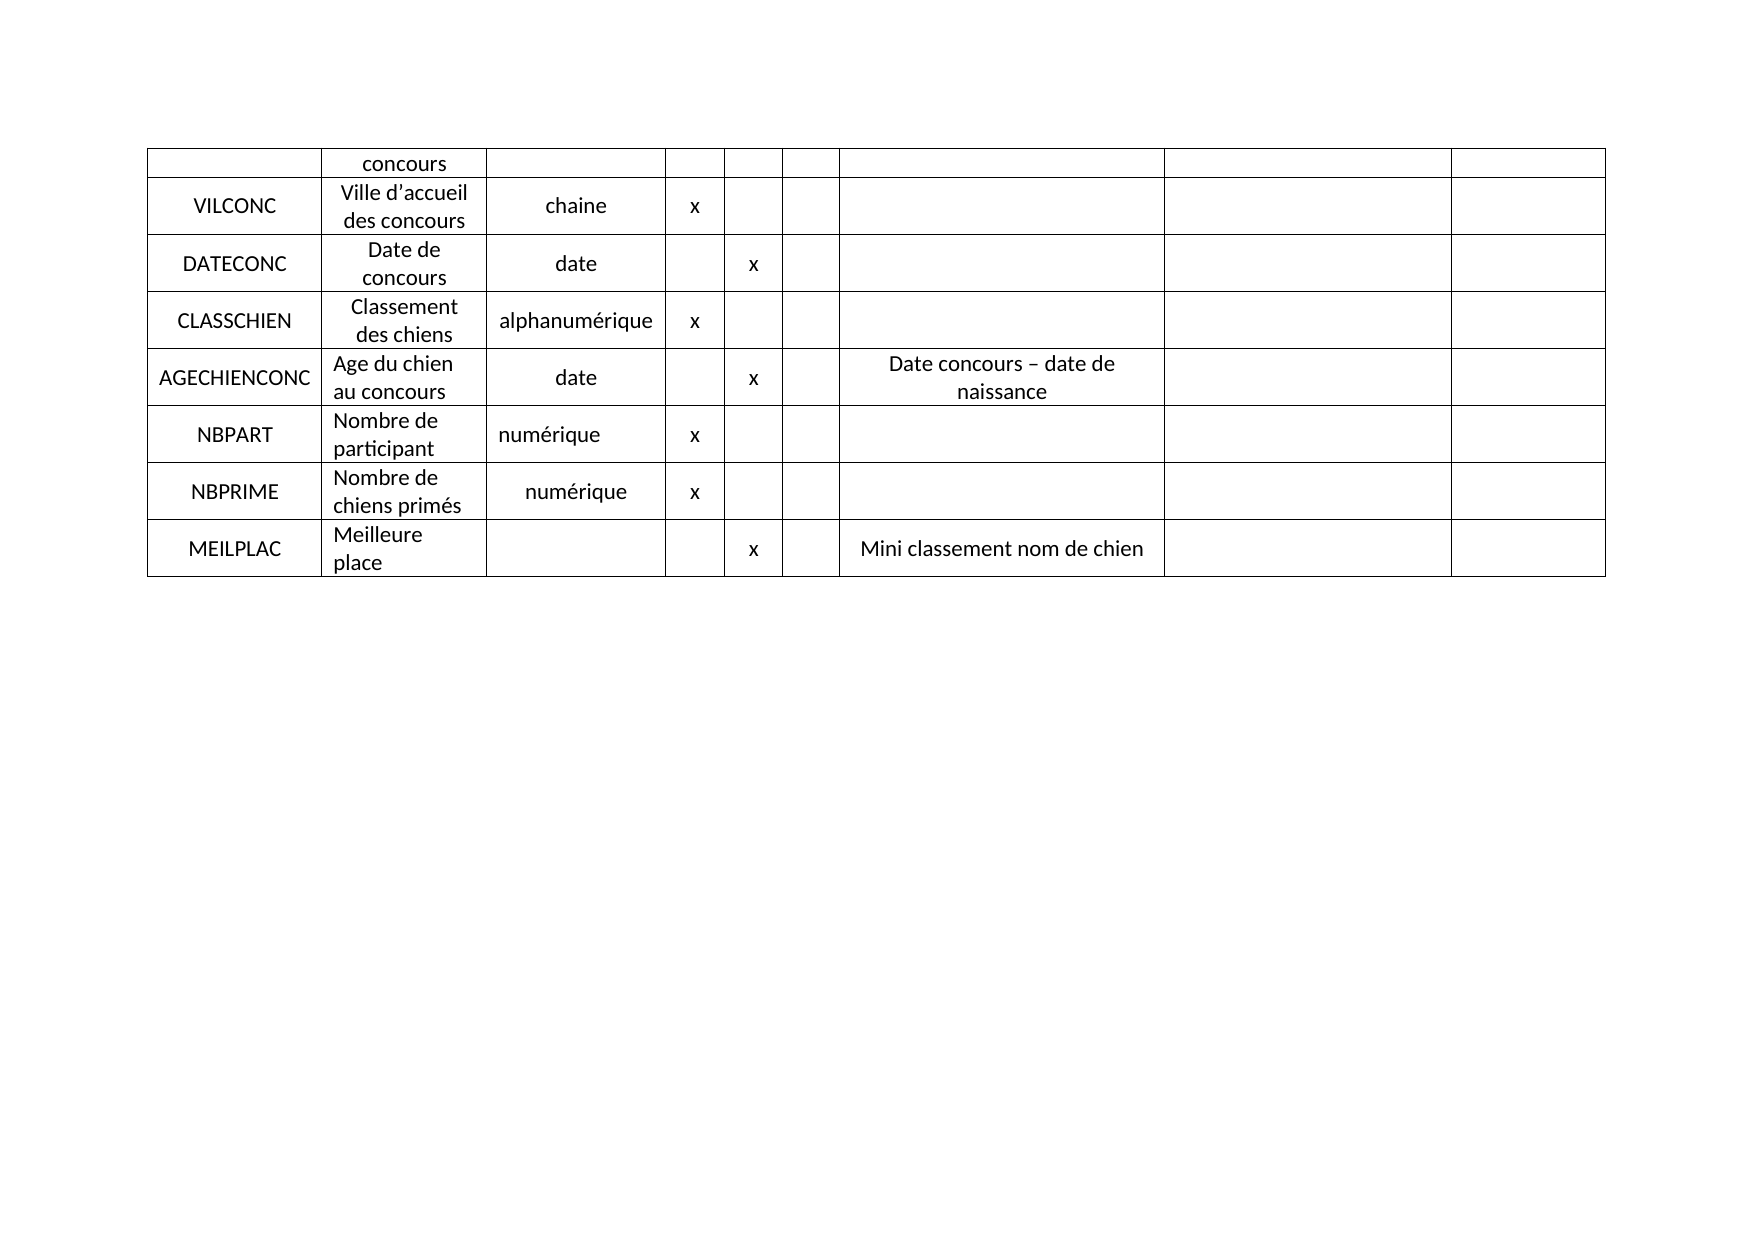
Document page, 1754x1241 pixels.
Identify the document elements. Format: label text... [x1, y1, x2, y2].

table_cell Nombre de chiens primés [322, 463, 486, 519]
table_cell date [487, 235, 665, 291]
table_cell [487, 149, 665, 177]
table_cell Nombre de participant [322, 406, 486, 462]
table_cell [840, 463, 1164, 519]
table_cell [666, 149, 724, 177]
table_cell [1452, 149, 1605, 177]
table_cell [487, 520, 665, 576]
table_cell concours [322, 149, 486, 177]
table_cell chaine [487, 178, 665, 234]
table_cell Date de concours [322, 235, 486, 291]
table_cell [1165, 520, 1451, 576]
table_cell [783, 463, 839, 519]
table_cell [148, 149, 321, 177]
table_cell date [487, 349, 665, 405]
table_cell [666, 235, 724, 291]
table_cell [1165, 292, 1451, 348]
table_cell [1165, 406, 1451, 462]
table_cell [666, 349, 724, 405]
table_cell DATECONC [148, 235, 321, 291]
table_cell [1452, 292, 1605, 348]
table_cell Classement des chiens [322, 292, 486, 348]
table_cell [725, 178, 782, 234]
table_cell [840, 406, 1164, 462]
table_cell Date concours – date de naissance [840, 349, 1164, 405]
table_cell Ville d’accueil des concours [322, 178, 486, 234]
table_cell [1452, 349, 1605, 405]
table_cell [1165, 149, 1451, 177]
table_cell [1452, 520, 1605, 576]
table_cell [783, 235, 839, 291]
table_cell [1165, 463, 1451, 519]
table_cell x [666, 406, 724, 462]
table_cell x [725, 520, 782, 576]
table_cell Mini classement nom de chien [840, 520, 1164, 576]
table_cell [1165, 178, 1451, 234]
table_cell [840, 149, 1164, 177]
table_cell x [725, 235, 782, 291]
table_cell [1165, 235, 1451, 291]
table_cell [783, 149, 839, 177]
table_cell AGECHIENCONC [148, 349, 321, 405]
table_cell x [666, 178, 724, 234]
table_cell x [666, 463, 724, 519]
table_cell Age du chien au concours [322, 349, 486, 405]
table_cell NBPRIME [148, 463, 321, 519]
table_cell [1452, 235, 1605, 291]
table_cell [1452, 406, 1605, 462]
table_cell [725, 406, 782, 462]
table_cell [840, 178, 1164, 234]
table_cell [666, 520, 724, 576]
table_cell x [666, 292, 724, 348]
table_cell Meilleure place [322, 520, 486, 576]
table_cell MEILPLAC [148, 520, 321, 576]
table_cell [1165, 349, 1451, 405]
table_cell [725, 463, 782, 519]
table_cell CLASSCHIEN [148, 292, 321, 348]
table_cell [1452, 178, 1605, 234]
table_cell [725, 149, 782, 177]
table_cell [840, 292, 1164, 348]
table_cell [840, 235, 1164, 291]
table_cell x [725, 349, 782, 405]
table_cell [783, 406, 839, 462]
table_cell numérique [487, 463, 665, 519]
table_cell NBPART [148, 406, 321, 462]
table_cell [783, 292, 839, 348]
table_cell [725, 292, 782, 348]
table_cell [1452, 463, 1605, 519]
table_cell VILCONC [148, 178, 321, 234]
table_cell [783, 178, 839, 234]
table_cell alphanumérique [487, 292, 665, 348]
table_cell [783, 520, 839, 576]
table_cell [783, 349, 839, 405]
table_cell numérique [487, 406, 665, 462]
